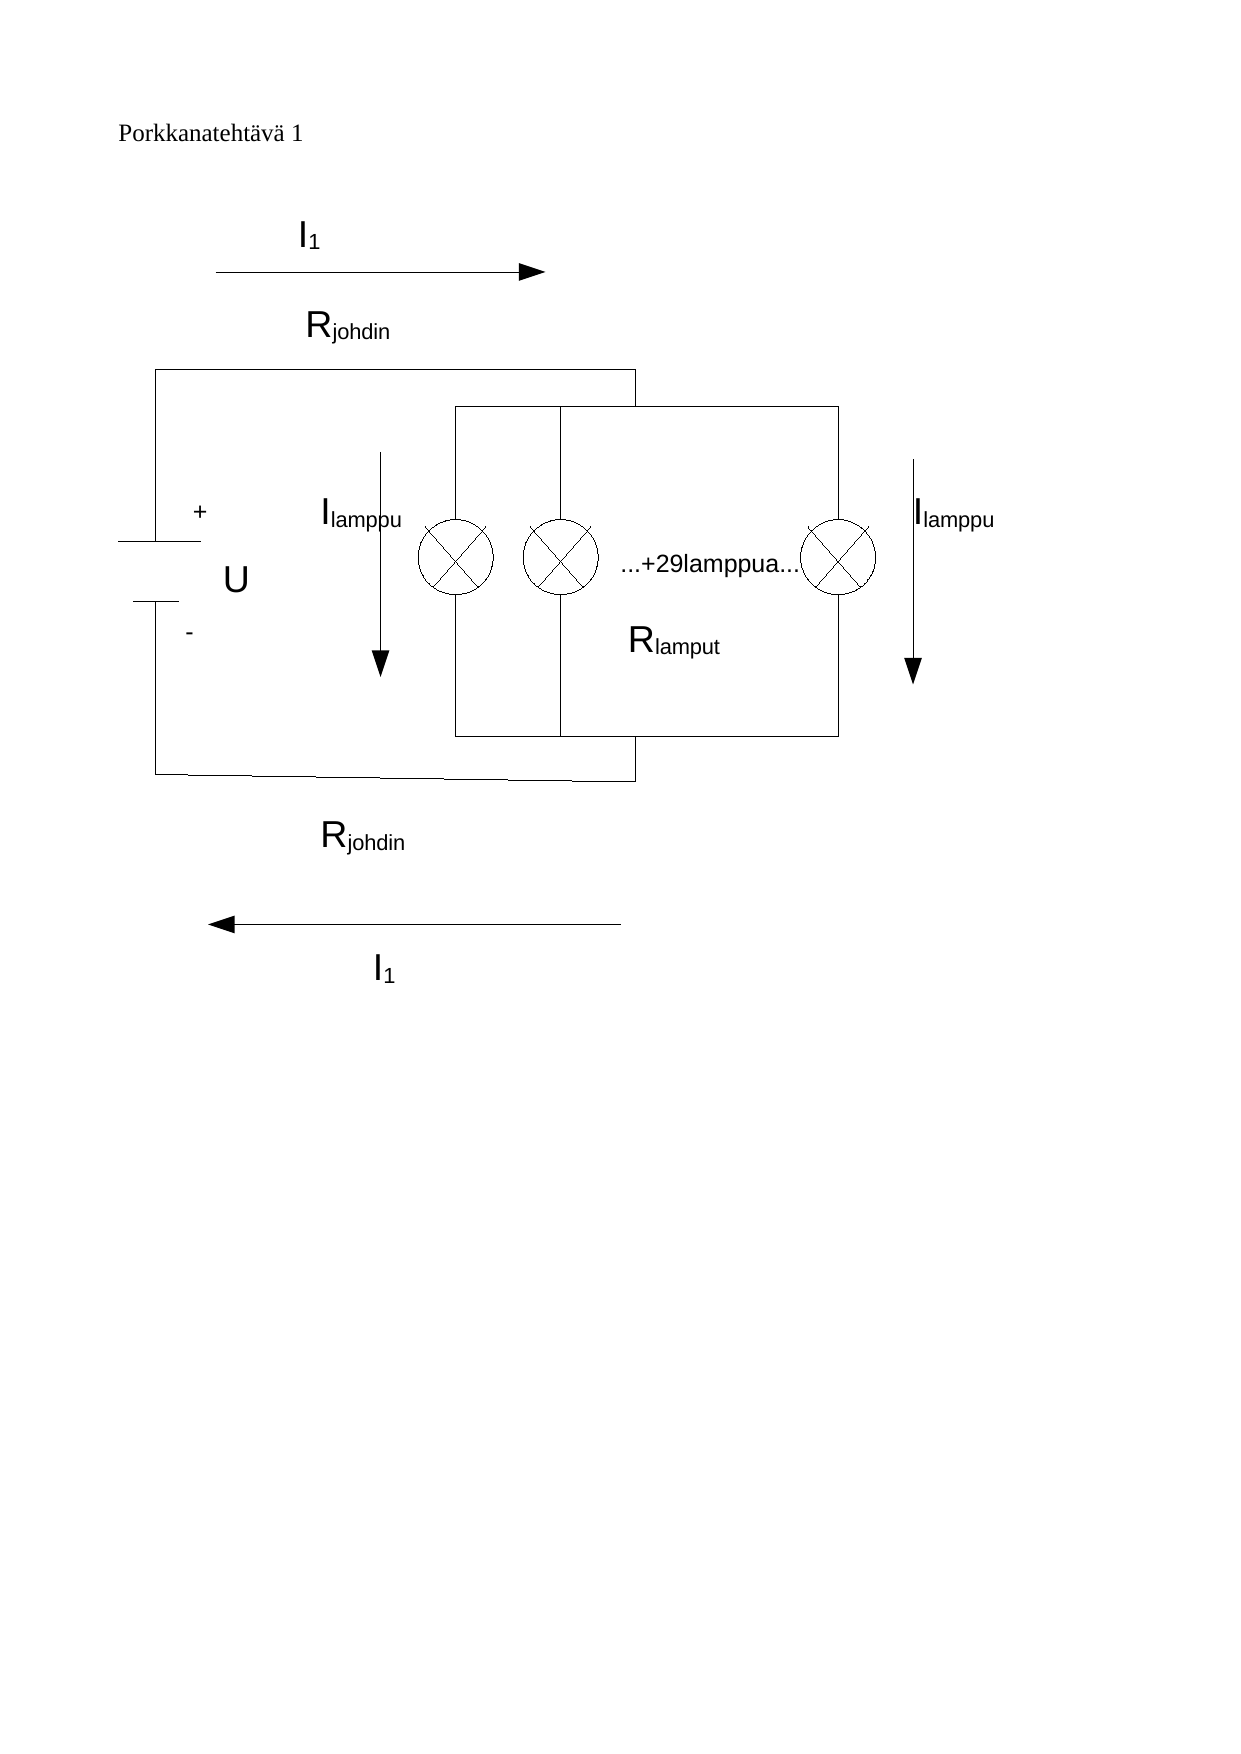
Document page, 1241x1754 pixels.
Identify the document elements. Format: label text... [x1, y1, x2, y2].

text Porkkanatehtävä 1 [118, 118, 1122, 147]
